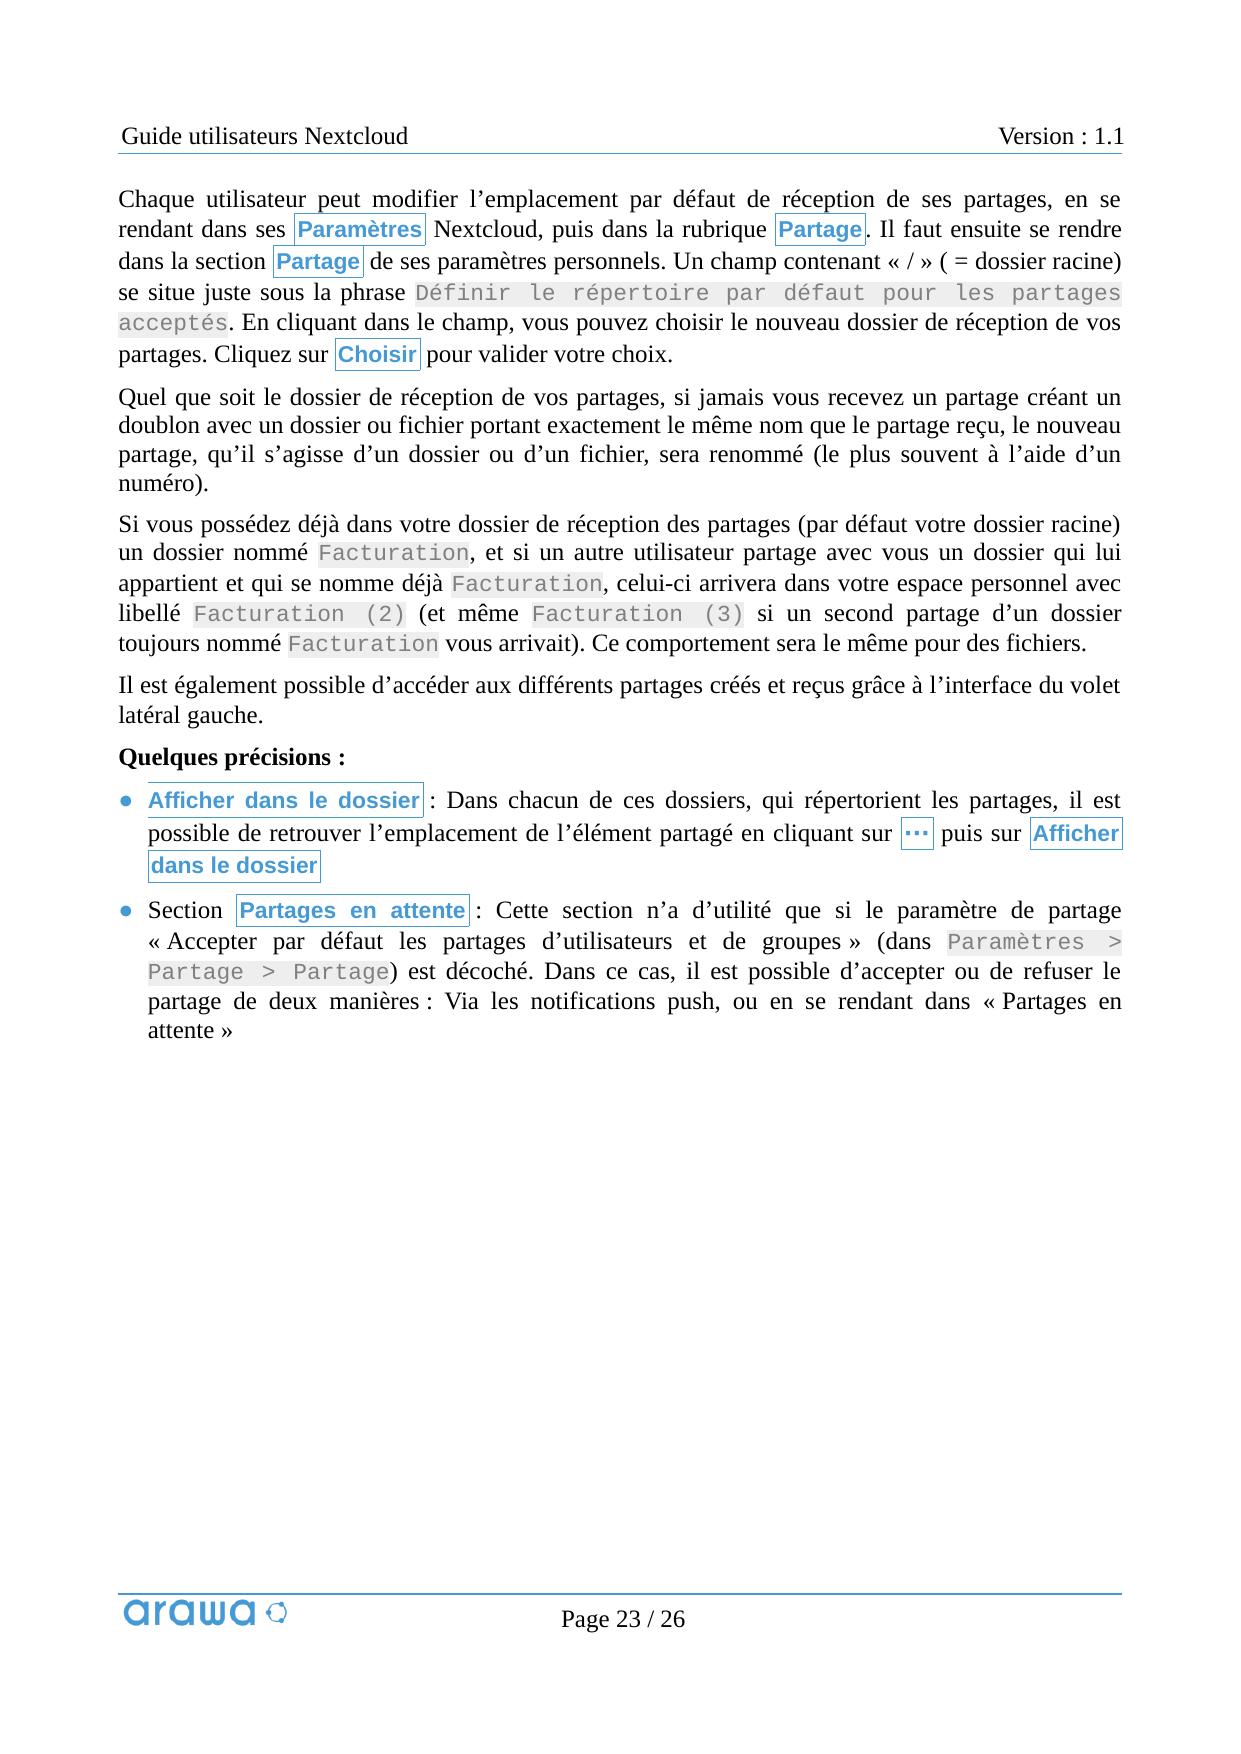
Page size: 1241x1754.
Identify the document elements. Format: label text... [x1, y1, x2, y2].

text Si vous possédez déjà dans votre dossier de réception des partages (par défaut votre dossier racine) un dossier nommé Facturation, et si un autre utilisateur partage avec vous un dossier qui lui appartient et qui se nomme déjà Facturation, celui-ci arrivera dans votre espace personnel avec libellé Facturation (2) (et même Facturation (3) si un second partage d’un dossier toujours nommé Facturation vous arrivait). Ce comportement sera le même pour des fichiers. [118, 509, 1122, 658]
list Afficher dans le dossier : Dans chacun de ces dossiers, qui répertorient les partages, il est possible de retrouver l’emplacement de l’élément partagé en cliquant sur ⋅⋅⋅ puis sur Afficher dans le dossier [118, 782, 1122, 882]
picture [121, 1597, 290, 1628]
list Section Partages en attente : Cette section n’a d’utilité que si le paramètre de partage « Accepter par défaut les partages d’utilisateurs et de groupes » (dans Paramètres > Partage > Partage) est décoché. Dans ce cas, il est possible d’accepter ou de refuser le partage de deux manières : Via les notifications push, ou en se rendant dans « Partages en attente » [118, 894, 1122, 1044]
text Il est également possible d’accéder aux différents partages créés et reçus grâce à l’interface du volet latéral gauche. [118, 670, 1122, 730]
text Quel que soit le dossier de réception de vos partages, si jamais vous recevez un partage créant un doublon avec un dossier ou fichier portant exactement le même nom que le partage reçu, le nouveau partage, qu’il s’agisse d’un dossier ou d’un fichier, sera renommé (le plus souvent à l’aide d’un numéro). [118, 382, 1122, 497]
text Quelques précisions : [118, 742, 1122, 771]
text Chaque utilisateur peut modifier l’emplacement par défaut de réception de ses partages, en se rendant dans ses Paramètres Nextcloud, puis dans la rubrique Partage. Il faut ensuite se rendre dans la section Partage de ses paramètres personnels. Un champ contenant « / » ( = dossier racine) se situe juste sous la phrase Définir le répertoire par défaut pour les partages acceptés. En cliquant dans le champ, vous pouvez choisir le nouveau dossier de réception de vos partages. Cliquez sur Choisir pour valider votre choix. [118, 184, 1122, 370]
